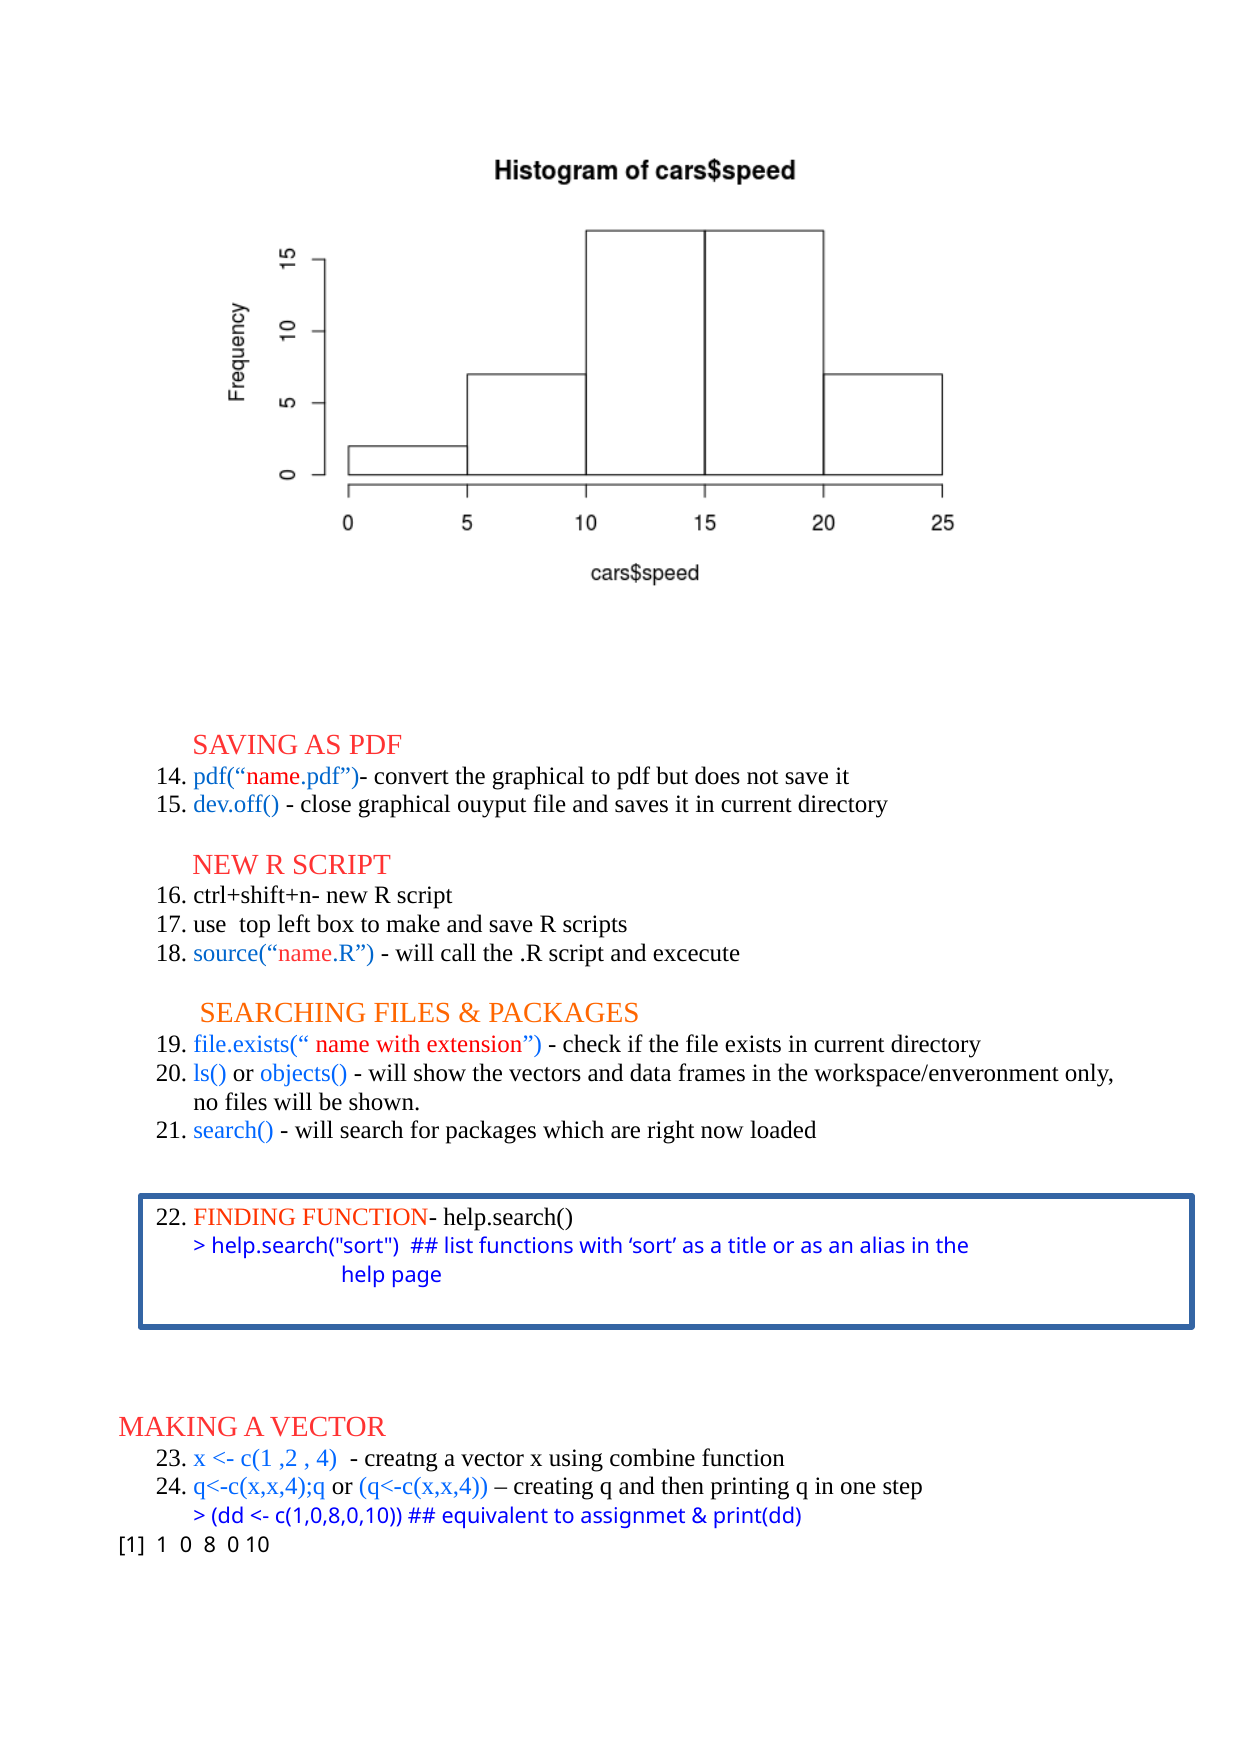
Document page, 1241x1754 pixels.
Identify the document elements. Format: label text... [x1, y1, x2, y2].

text NEW R SCRIPT [118, 847, 1122, 881]
list search() - will search for packages which are right now loaded [156, 1115, 1122, 1144]
list use top left box to make and save R scripts [156, 909, 1122, 938]
list SEARCHING FILES & PACKAGES [156, 996, 1122, 1029]
list source(“name.R”) - will call the .R script and excecute [156, 938, 1122, 967]
list ls() or objects() - will show the vectors and data frames in the workspace/enveronment only, no files will be shown. [156, 1058, 1122, 1115]
text MAKING A VECTOR [118, 1409, 1122, 1443]
list file.exists(“ name with extension”) - check if the file exists in current directory [156, 1029, 1122, 1058]
list > (dd <- c(1,0,8,0,10)) ## equivalent to assignmet & print(dd) [156, 1500, 1122, 1529]
text SAVING AS PDF [118, 727, 1122, 761]
list q<-c(x,x,4);q or (q<-c(x,x,4)) – creating q and then printing q in one step [156, 1471, 1122, 1500]
list ctrl+shift+n- new R script [156, 881, 1122, 909]
list dev.off() - close graphical ouyput file and saves it in current directory [156, 789, 1122, 818]
list > help.search("sort") ## list functions with ‘sort’ as a title or as an alias in the help page [156, 1230, 1122, 1289]
list pdf(“name.pdf”)- convert the graphical to pdf but does not save it [156, 761, 1122, 789]
list x <- c(1 ,2 , 4) - creatng a vector x using combine function [156, 1443, 1122, 1471]
picture [222, 118, 1019, 613]
list FINDING FUNCTION- help.search() [156, 1202, 1122, 1230]
text [1] 1 0 8 0 10 [118, 1529, 1122, 1559]
